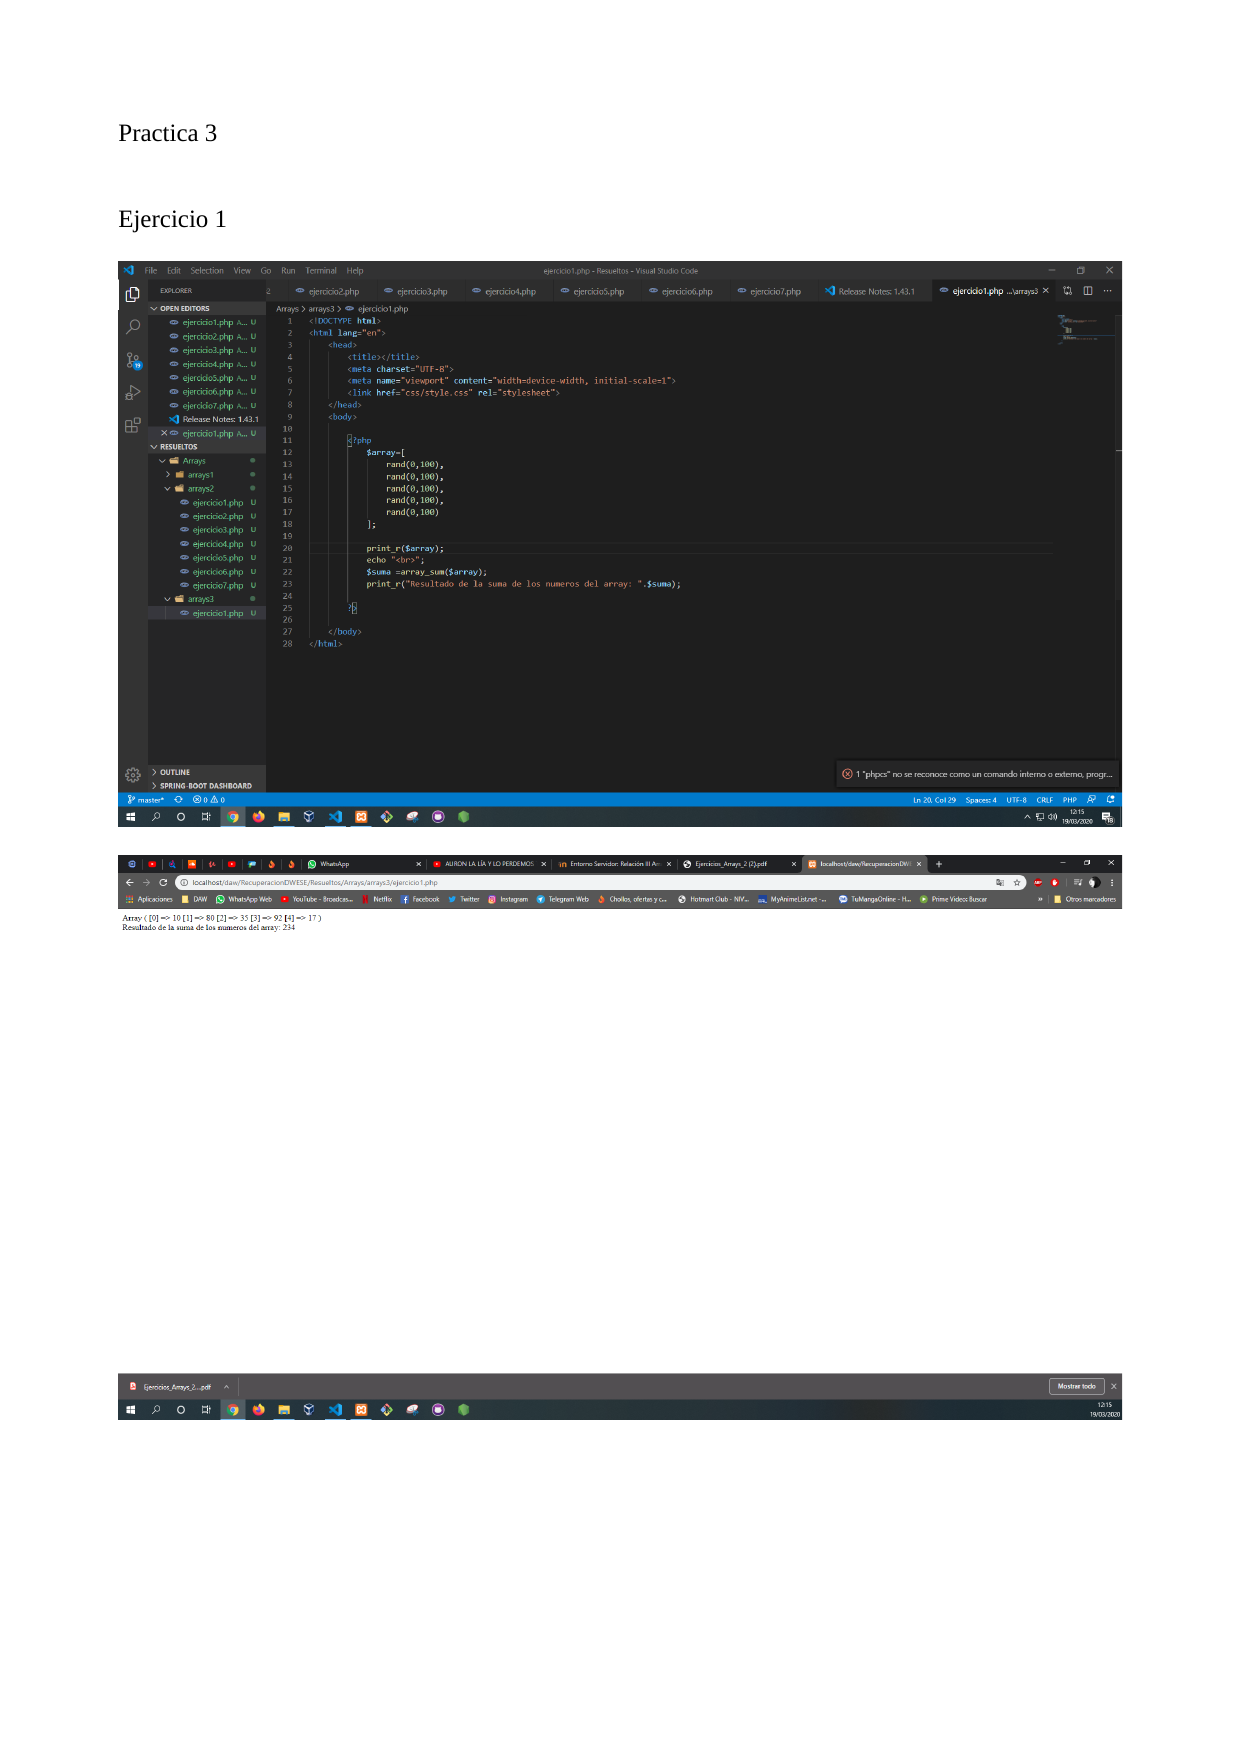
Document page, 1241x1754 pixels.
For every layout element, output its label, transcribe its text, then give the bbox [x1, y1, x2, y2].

text Practica 3 [118, 118, 1122, 147]
picture [118, 855, 1123, 1420]
text Ejercicio 1 [118, 204, 1122, 233]
picture [118, 261, 1123, 827]
